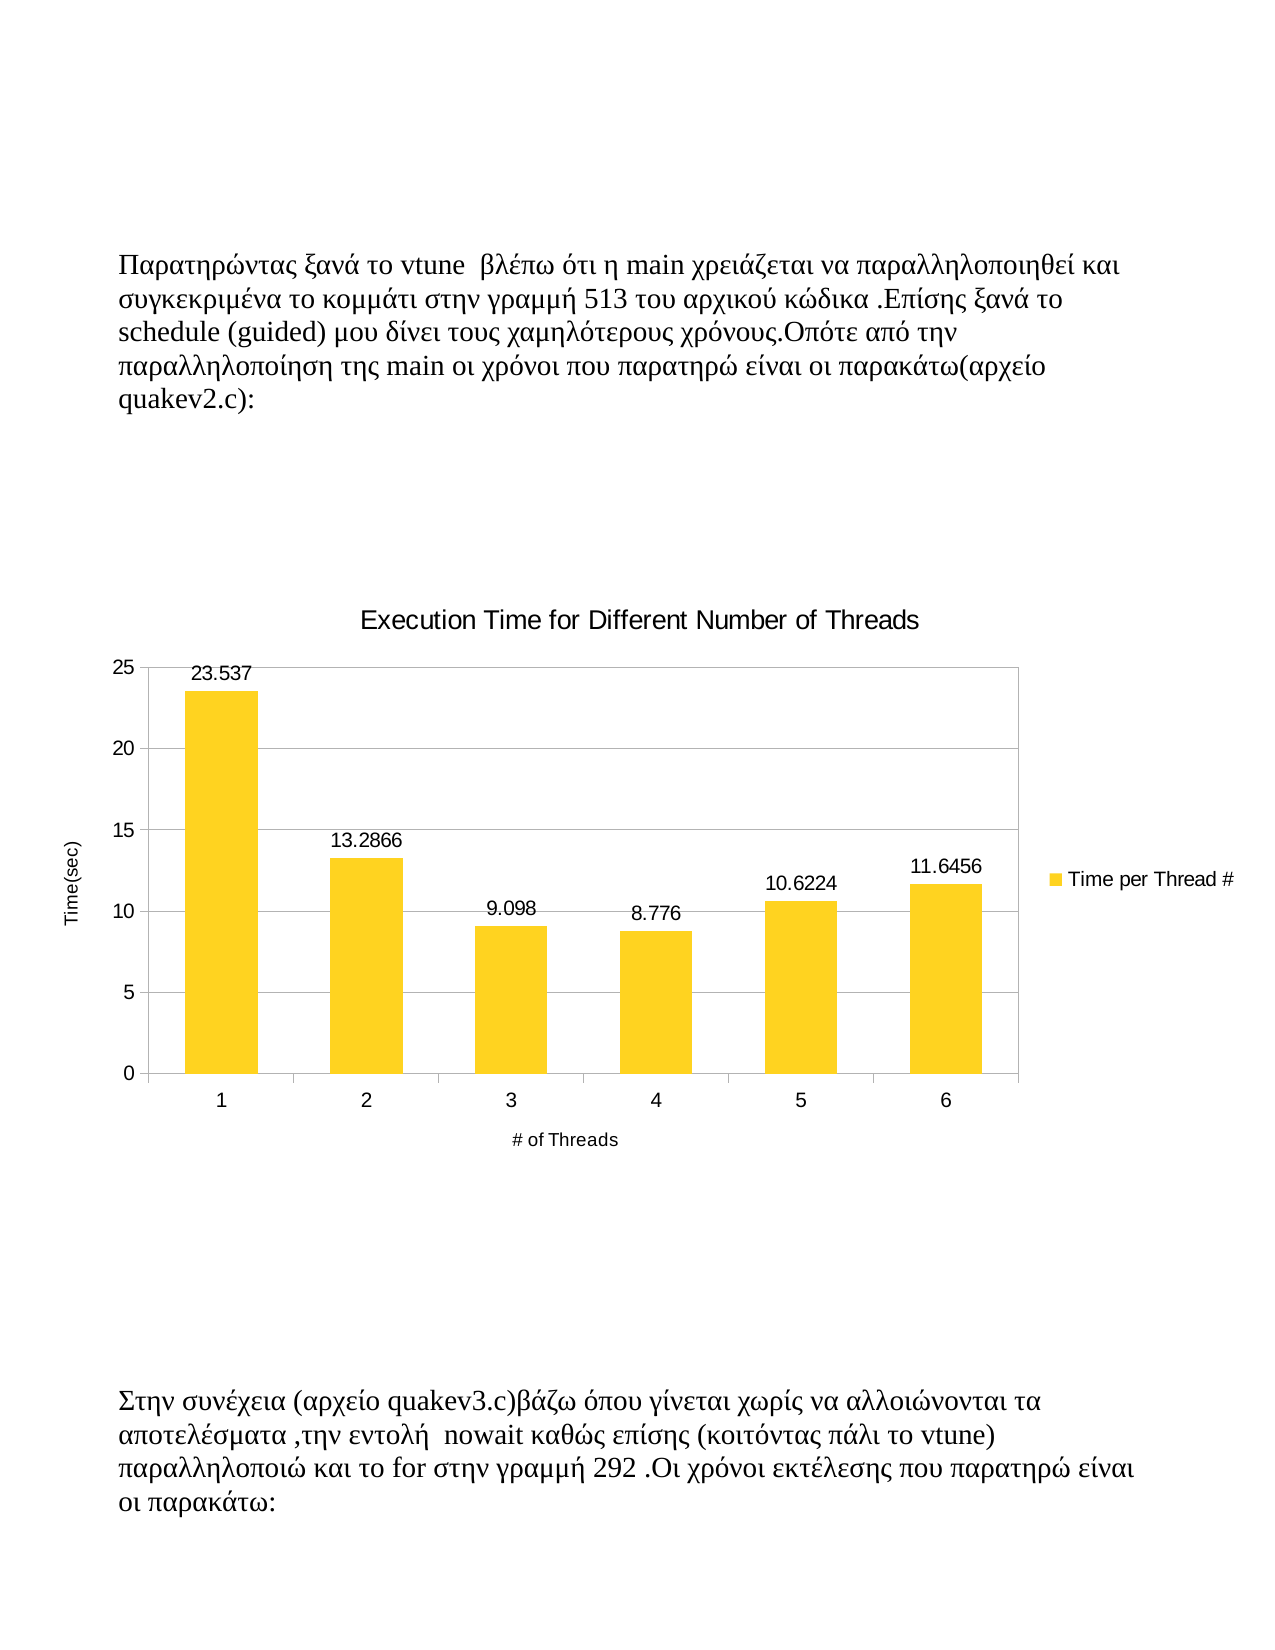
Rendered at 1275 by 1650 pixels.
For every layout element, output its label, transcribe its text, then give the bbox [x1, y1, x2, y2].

text Στην συνέχεια (αρχείο quakev3.c)βάζω όπου γίνεται χωρίς να αλλοιώνονται τα αποτελέσματα ,την εντολή nowait καθώς επίσης (κοιτόντας πάλι το vtune) παραλληλοποιώ και το for στην γραμμή 292 .Οι χρόνοι εκτέλεσης που παρατηρώ είναι οι παρακάτω: [118, 1383, 1157, 1517]
text Παρατηρώντας ξανά το vtune βλέπω ότι η main χρειάζεται να παραλληλοποιηθεί και συγκεκριμένα το κομμάτι στην γραμμή 513 του αρχικού κώδικα .Επίσης ξανά το schedule (guided) μου δίνει τους χαμηλότερους χρόνους.Οπότε από την παραλληλοποίηση της main οι χρόνοι που παρατηρώ είναι οι παρακάτω(αρχείο quakev2.c): [118, 247, 1157, 415]
